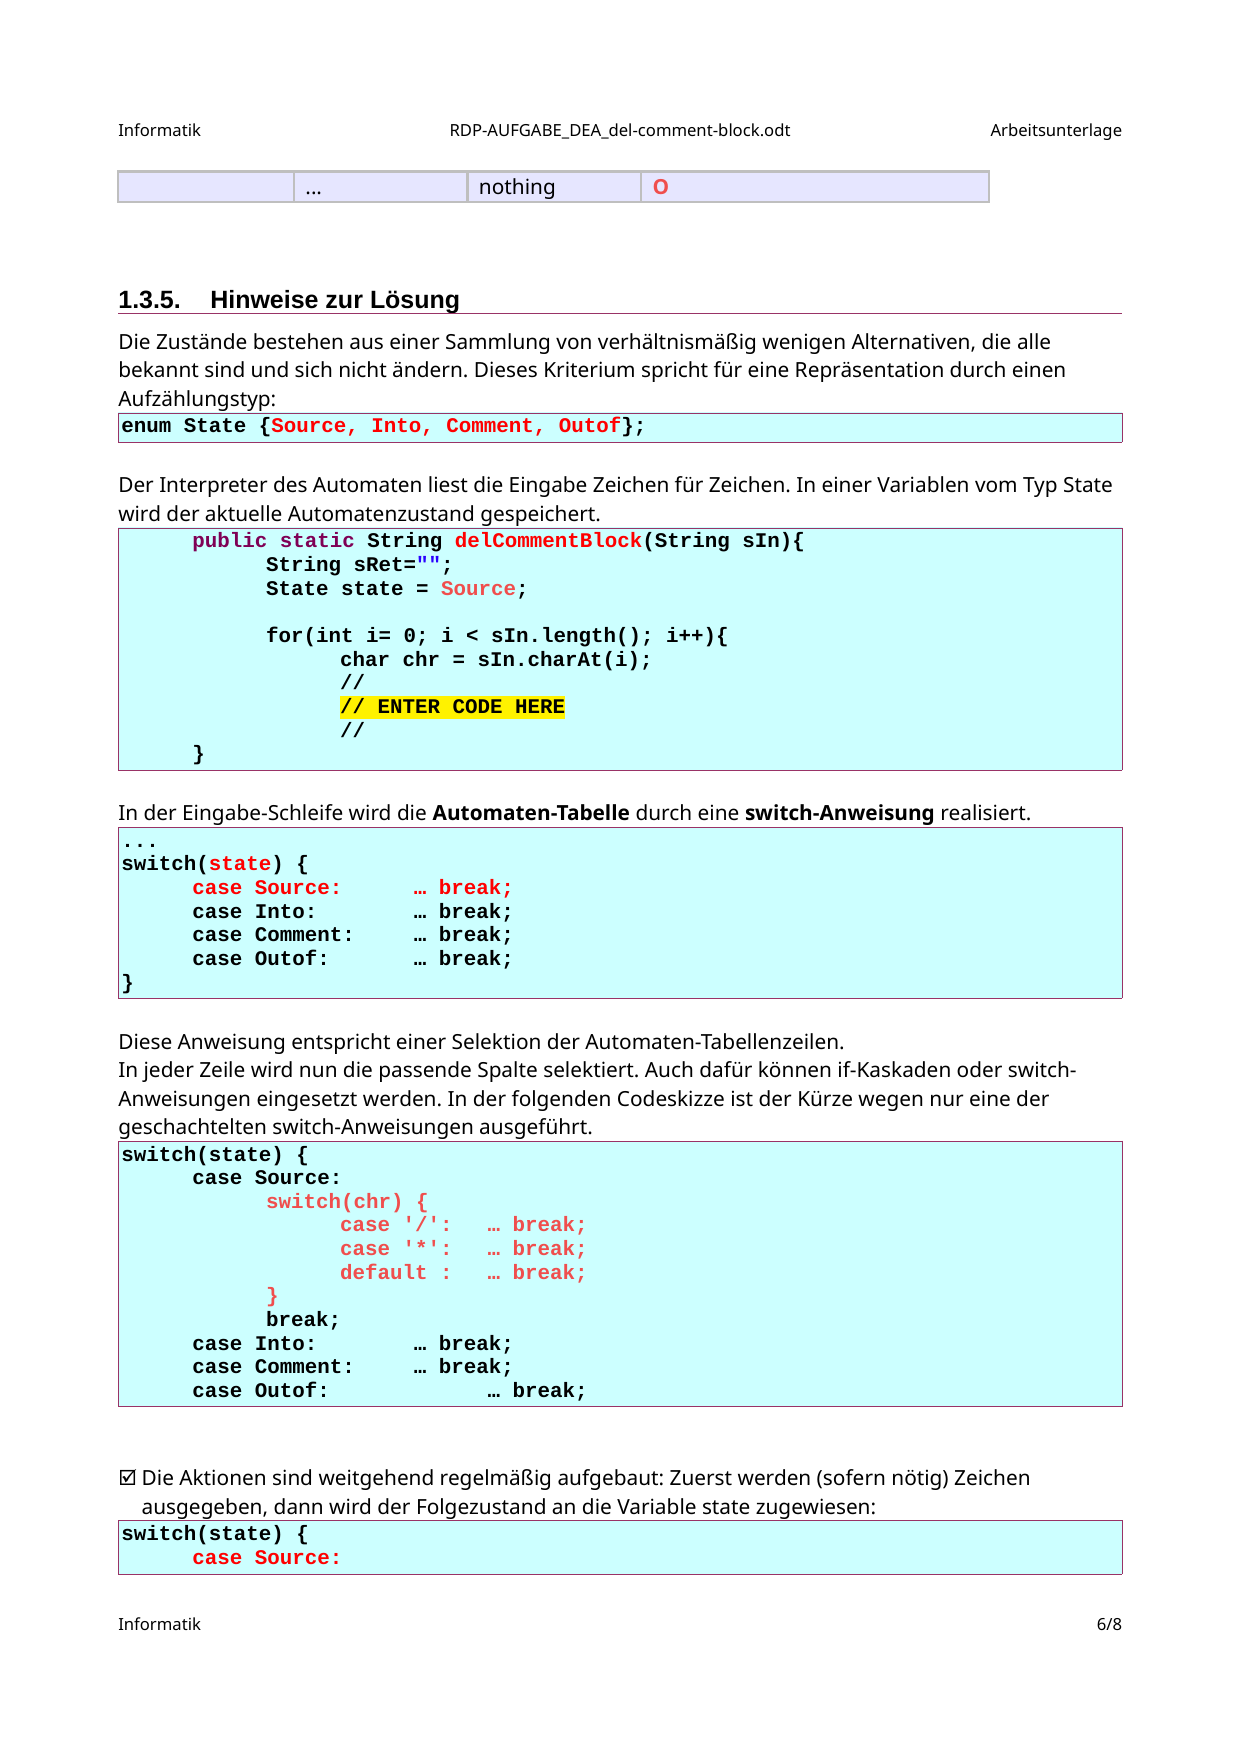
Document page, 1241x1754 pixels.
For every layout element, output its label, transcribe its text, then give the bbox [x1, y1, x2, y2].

table_cell O [642, 173, 652, 201]
text In der Eingabe-Schleife wird die Automaten-Tabelle durch eine switch-Anweisung realisiert. [118, 798, 1122, 827]
text In jeder Zeile wird nun die passende Spalte selektiert. Auch dafür können if-Kaskaden oder switch-Anweisungen eingesetzt werden. In der folgenden Codeskizze ist der Kürze wegen nur eine der geschachtelten switch-Anweisungen ausgeführt. [118, 1055, 1122, 1141]
text public static String delCommentBlock(String sIn){ [119, 529, 1122, 551]
text // ENTER CODE HERE // [119, 693, 1122, 740]
text enum State {Source, Into, Comment, Outof}; [119, 414, 1122, 442]
text switch(state) { [119, 1521, 1122, 1544]
text case Comment: … break; [119, 921, 1122, 945]
table_cell O [977, 173, 988, 201]
text String sRet=""; [119, 551, 1122, 575]
table_cell ... [456, 173, 466, 201]
text case Outof: … break; [119, 1377, 1122, 1406]
text break; [119, 1306, 1122, 1330]
subtitle Hinweise zur Lösung [118, 285, 1122, 313]
text case '*': … break; [119, 1235, 1122, 1259]
text } [119, 740, 1122, 770]
text case Comment: … break; [119, 1353, 1122, 1377]
text case Source: [119, 1544, 1122, 1574]
table_cell nothing [630, 173, 640, 201]
text case Into: … break; [119, 1330, 1122, 1353]
table_cell [119, 173, 293, 201]
text } [119, 1282, 1122, 1306]
text for(int i= 0; i < sIn.length(); i++){ [119, 622, 1122, 646]
text case '/': … break; [119, 1211, 1122, 1235]
list Die Aktionen sind weitgehend regelmäßig aufgebaut: Zuerst werden (sofern nötig) Zeichen ausgegeben, dann wird der Folgezustand an die Variable state zugewiesen: [118, 1463, 1122, 1520]
text default : … break; [119, 1259, 1122, 1282]
text Die Zustände bestehen aus einer Sammlung von verhältnismäßig wenigen Alternativen, die alle bekannt sind und sich nicht ändern. Dieses Kriterium spricht für eine Repräsentation durch einen Aufzählungstyp: [118, 327, 1122, 412]
text ... [119, 828, 1122, 850]
table_cell nothing [469, 173, 479, 201]
text case Source: … break; [119, 874, 1122, 898]
text char chr = sIn.charAt(i); [119, 646, 1122, 669]
text Der Interpreter des Automaten liest die Eingabe Zeichen für Zeichen. In einer Variablen vom Typ State wird der aktuelle Automatenzustand gespeichert. [118, 471, 1122, 527]
text case Into: … break; [119, 898, 1122, 921]
text Diese Anweisung entspricht einer Selektion der Automaten-Tabellenzeilen. [118, 1027, 1122, 1055]
text switch(state) { [119, 850, 1122, 874]
text } [119, 969, 1122, 998]
text // [119, 669, 1122, 693]
text State state = Source; [119, 575, 1122, 622]
table_cell ... [295, 173, 305, 201]
text case Source: [119, 1164, 1122, 1188]
text switch(state) { [119, 1142, 1122, 1164]
text switch(chr) { [119, 1188, 1122, 1211]
text case Outof: … break; [119, 945, 1122, 969]
